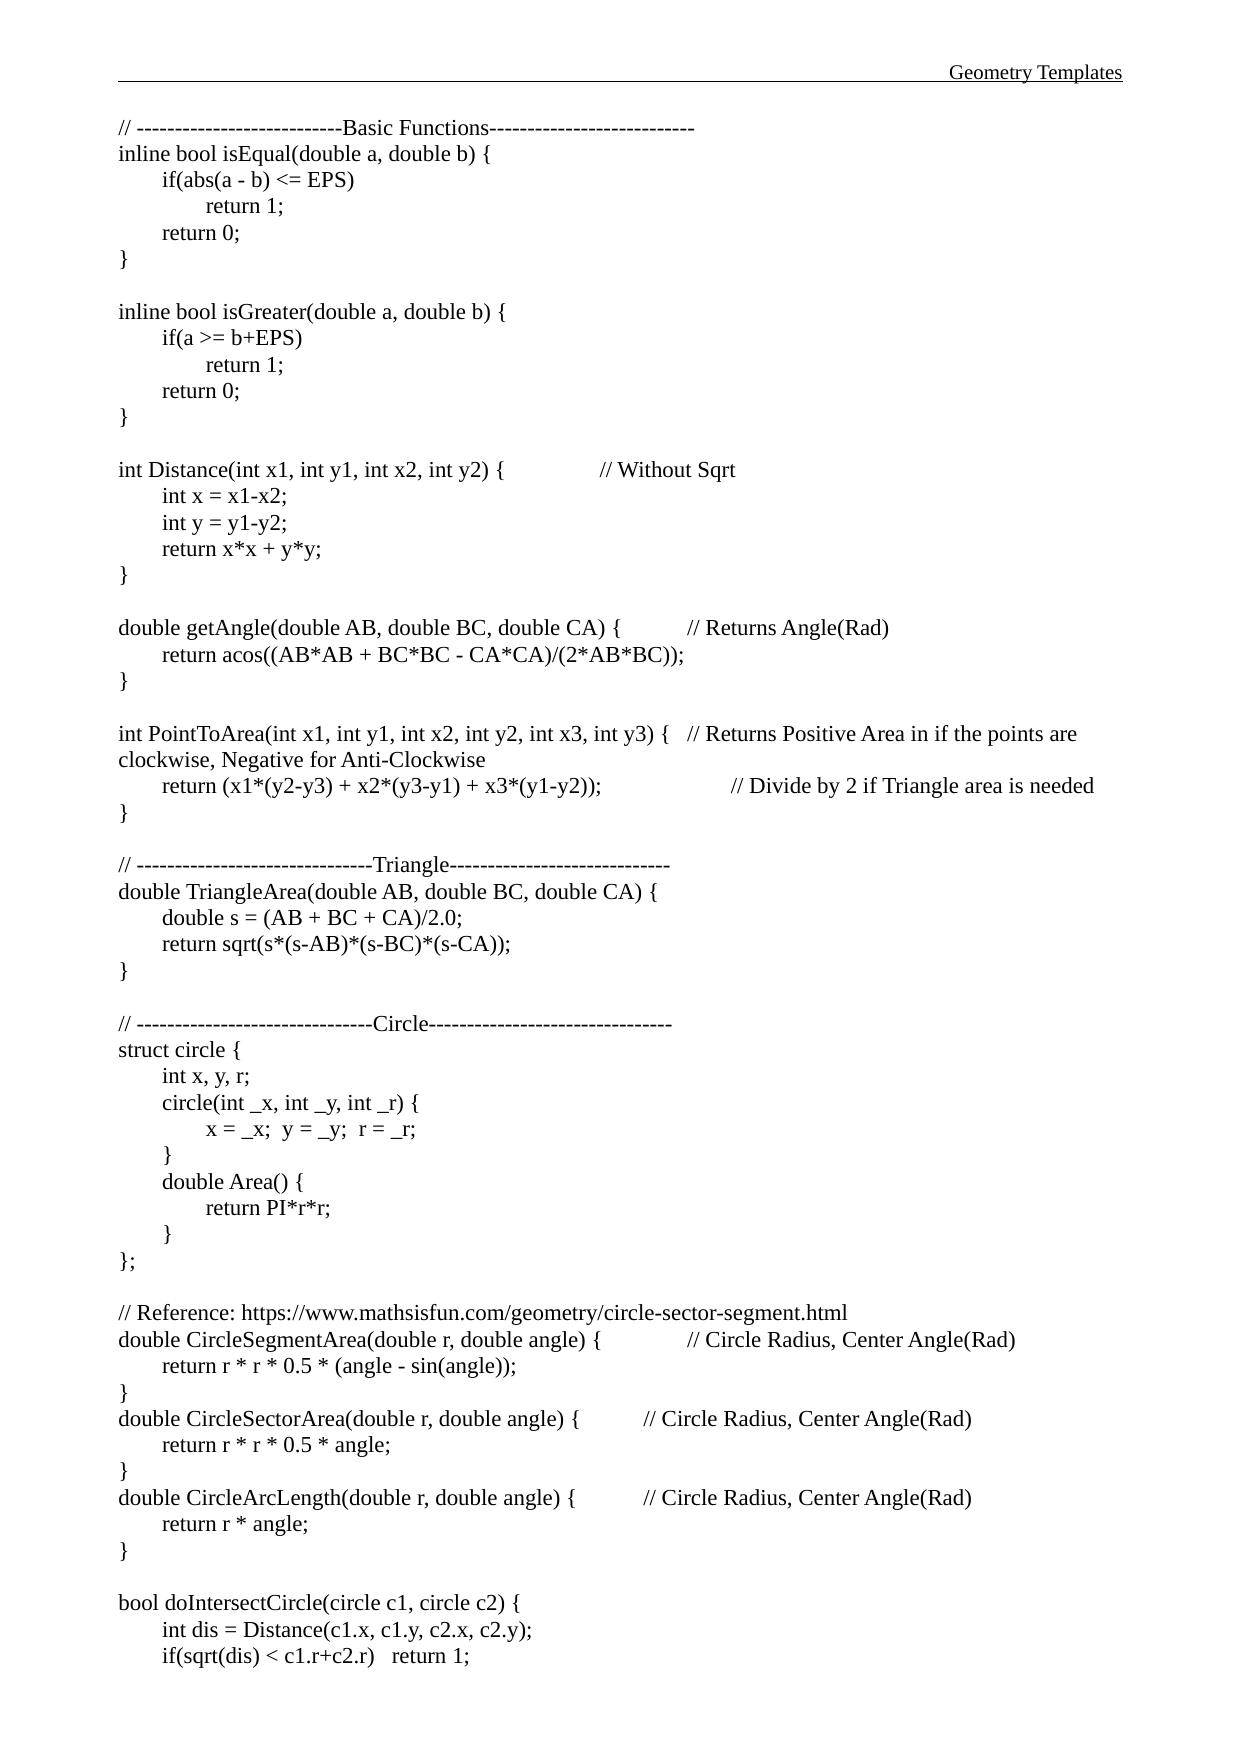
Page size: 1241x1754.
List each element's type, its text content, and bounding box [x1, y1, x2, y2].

text return r * r * 0.5 * (angle - sin(angle)); [118, 1352, 1122, 1378]
text // -------------------------------Circle-------------------------------- [118, 1009, 1122, 1036]
text int PointToArea(int x1, int y1, int x2, int y2, int x3, int y3) { // Returns Positive Area in if the points are clockwise, Negative for Anti-Clockwise [118, 720, 1122, 772]
text return sqrt(s*(s-AB)*(s-BC)*(s-CA)); [118, 931, 1122, 957]
text x = _x; y = _y; r = _r; [118, 1115, 1122, 1141]
text double s = (AB + BC + CA)/2.0; [118, 904, 1122, 931]
text if(abs(a - b) <= EPS) [118, 166, 1122, 193]
text double Area() { [118, 1168, 1122, 1194]
text // ---------------------------Basic Functions--------------------------- [118, 113, 1122, 140]
text if(sqrt(dis) < c1.r+c2.r) return 1; [118, 1642, 1122, 1668]
text int x, y, r; [118, 1062, 1122, 1089]
text return 1; [118, 351, 1122, 377]
text } [118, 799, 1122, 825]
text return 1; [118, 193, 1122, 219]
text }; [118, 1247, 1122, 1273]
text return PI*r*r; [118, 1194, 1122, 1220]
text } [118, 1537, 1122, 1563]
text int Distance(int x1, int y1, int x2, int y2) { // Without Sqrt [118, 456, 1122, 482]
text } [118, 562, 1122, 588]
text } [118, 667, 1122, 693]
text inline bool isEqual(double a, double b) { [118, 140, 1122, 166]
text return 0; [118, 377, 1122, 403]
text return x*x + y*y; [118, 535, 1122, 562]
text double CircleSectorArea(double r, double angle) { // Circle Radius, Center Angle(Rad) [118, 1405, 1122, 1431]
text return r * angle; [118, 1510, 1122, 1537]
text bool doIntersectCircle(circle c1, circle c2) { [118, 1589, 1122, 1616]
text } [118, 1220, 1122, 1247]
text // -------------------------------Triangle----------------------------- [118, 851, 1122, 878]
text if(a >= b+EPS) [118, 324, 1122, 351]
text double TriangleArea(double AB, double BC, double CA) { [118, 878, 1122, 904]
text return (x1*(y2-y3) + x2*(y3-y1) + x3*(y1-y2)); // Divide by 2 if Triangle area is needed [118, 772, 1122, 799]
text inline bool isGreater(double a, double b) { [118, 298, 1122, 324]
text int x = x1-x2; [118, 482, 1122, 509]
text return r * r * 0.5 * angle; [118, 1431, 1122, 1458]
text } [118, 1458, 1122, 1484]
text } [118, 403, 1122, 430]
text return acos((AB*AB + BC*BC - CA*CA)/(2*AB*BC)); [118, 641, 1122, 667]
text return 0; [118, 219, 1122, 245]
text double CircleSegmentArea(double r, double angle) { // Circle Radius, Center Angle(Rad) [118, 1326, 1122, 1352]
text struct circle { [118, 1036, 1122, 1062]
text int y = y1-y2; [118, 509, 1122, 535]
text // Reference: https://www.mathsisfun.com/geometry/circle-sector-segment.html [118, 1299, 1122, 1326]
text } [118, 245, 1122, 272]
text } [118, 957, 1122, 983]
text double CircleArcLength(double r, double angle) { // Circle Radius, Center Angle(Rad) [118, 1484, 1122, 1510]
text int dis = Distance(c1.x, c1.y, c2.x, c2.y); [118, 1616, 1122, 1642]
text circle(int _x, int _y, int _r) { [118, 1089, 1122, 1115]
text } [118, 1141, 1122, 1168]
text double getAngle(double AB, double BC, double CA) { // Returns Angle(Rad) [118, 614, 1122, 641]
text } [118, 1378, 1122, 1405]
